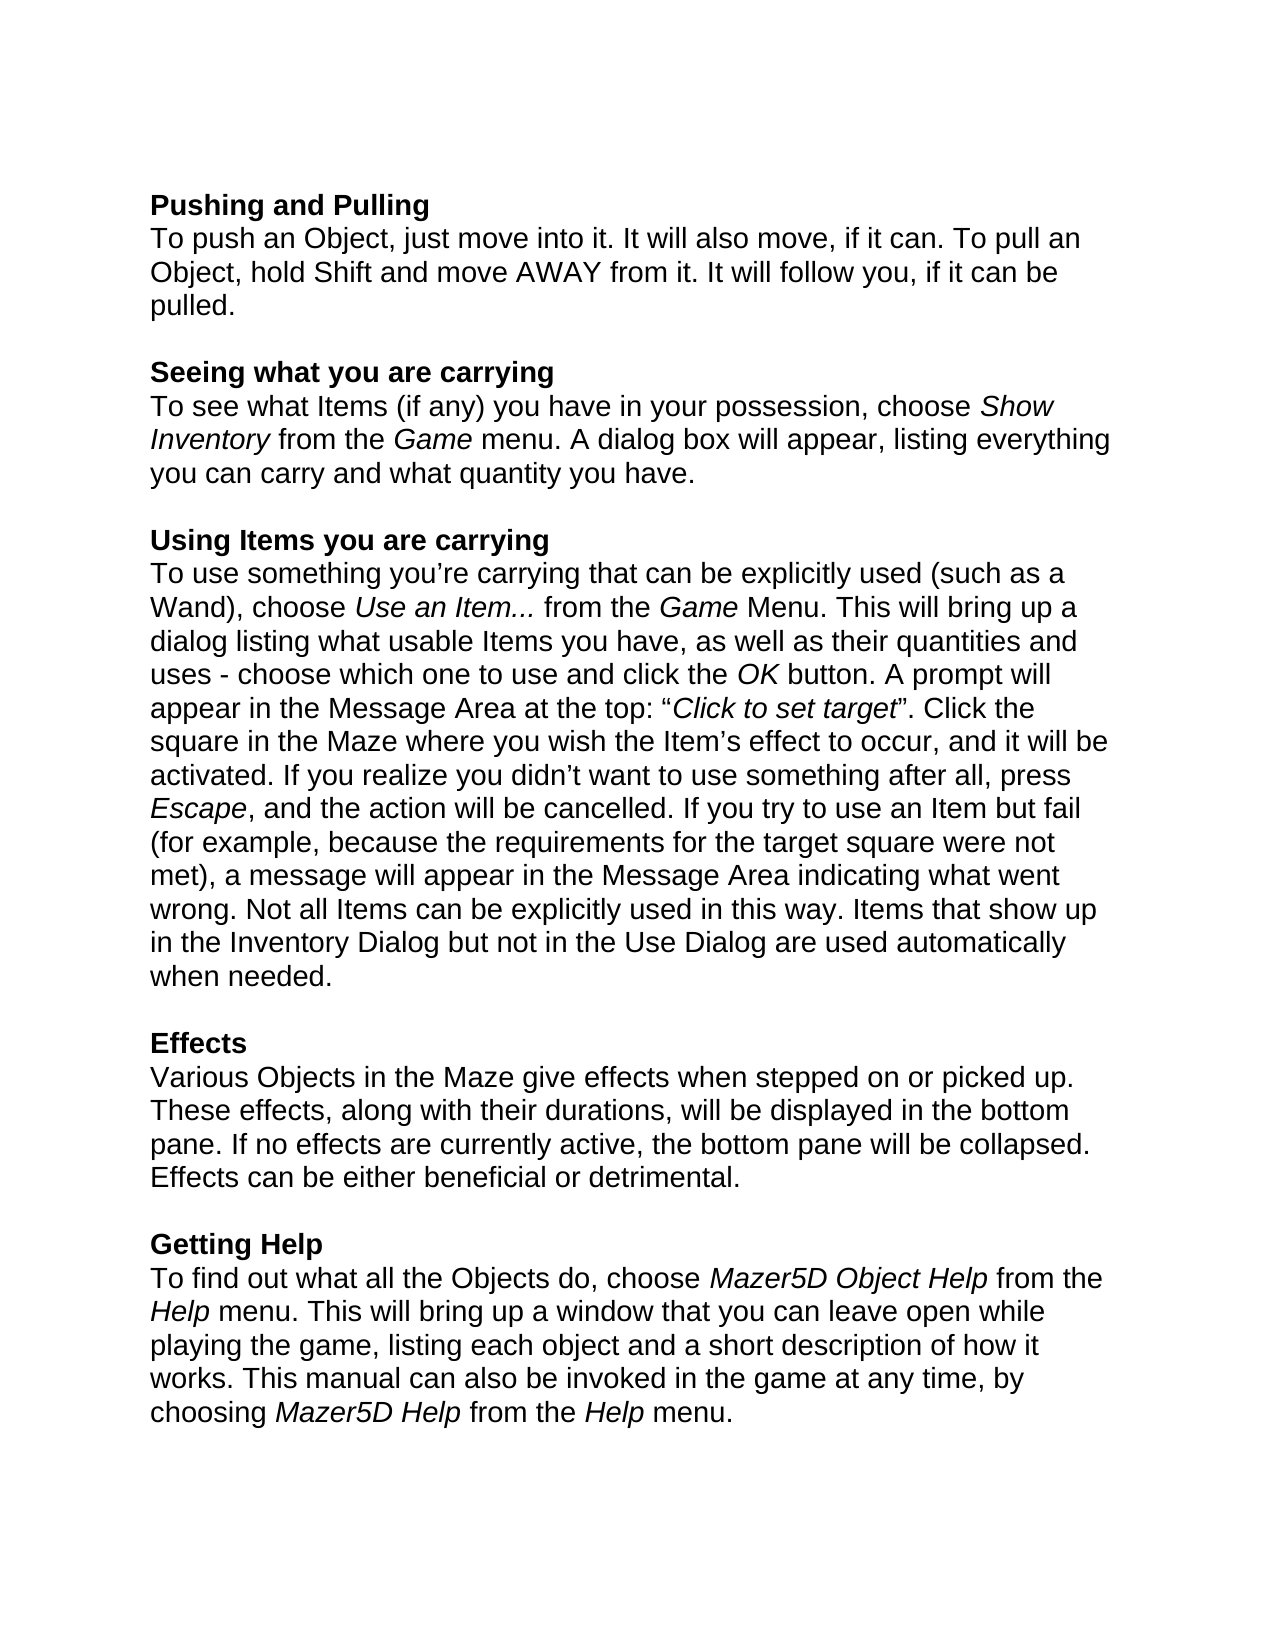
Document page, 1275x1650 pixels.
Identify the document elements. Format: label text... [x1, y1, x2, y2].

text Seeing what you are carrying [150, 355, 1125, 389]
text Getting Help [150, 1227, 1125, 1261]
text Various Objects in the Maze give effects when stepped on or picked up. These effects, along with their durations, will be displayed in the bottom pane. If no effects are currently active, the bottom pane will be collapsed. Effects can be either beneficial or detrimental. [150, 1059, 1125, 1194]
text To find out what all the Objects do, choose Mazer5D Object Help from the Help menu. This will bring up a window that you can leave open while playing the game, listing each object and a short description of how it works. This manual can also be invoked in the game at any time, by choosing Mazer5D Help from the Help menu. [150, 1261, 1125, 1428]
text Using Items you are carrying [150, 523, 1125, 556]
text To see what Items (if any) you have in your possession, choose Show Inventory from the Game menu. A dialog box will appear, listing everything you can carry and what quantity you have. [150, 389, 1125, 489]
text To push an Object, just move into it. It will also move, if it can. To pull an Object, hold Shift and move AWAY from it. It will follow you, if it can be pulled. [150, 221, 1125, 322]
text Effects [150, 1026, 1125, 1059]
text Pushing and Pulling [150, 187, 1125, 221]
text To use something you’re carrying that can be explicitly used (such as a Wand), choose Use an Item... from the Game Menu. This will bring up a dialog listing what usable Items you have, as well as their quantities and uses - choose which one to use and click the OK button. A prompt will appear in the Message Area at the top: “Click to set target”. Click the square in the Maze where you wish the Item’s effect to occur, and it will be activated. If you realize you didn’t want to use something after all, press Escape, and the action will be cancelled. If you try to use an Item but fail (for example, because the requirements for the target square were not met), a message will appear in the Message Area indicating what went wrong. Not all Items can be explicitly used in this way. Items that show up in the Inventory Dialog but not in the Use Dialog are used automatically when needed. [150, 556, 1125, 992]
